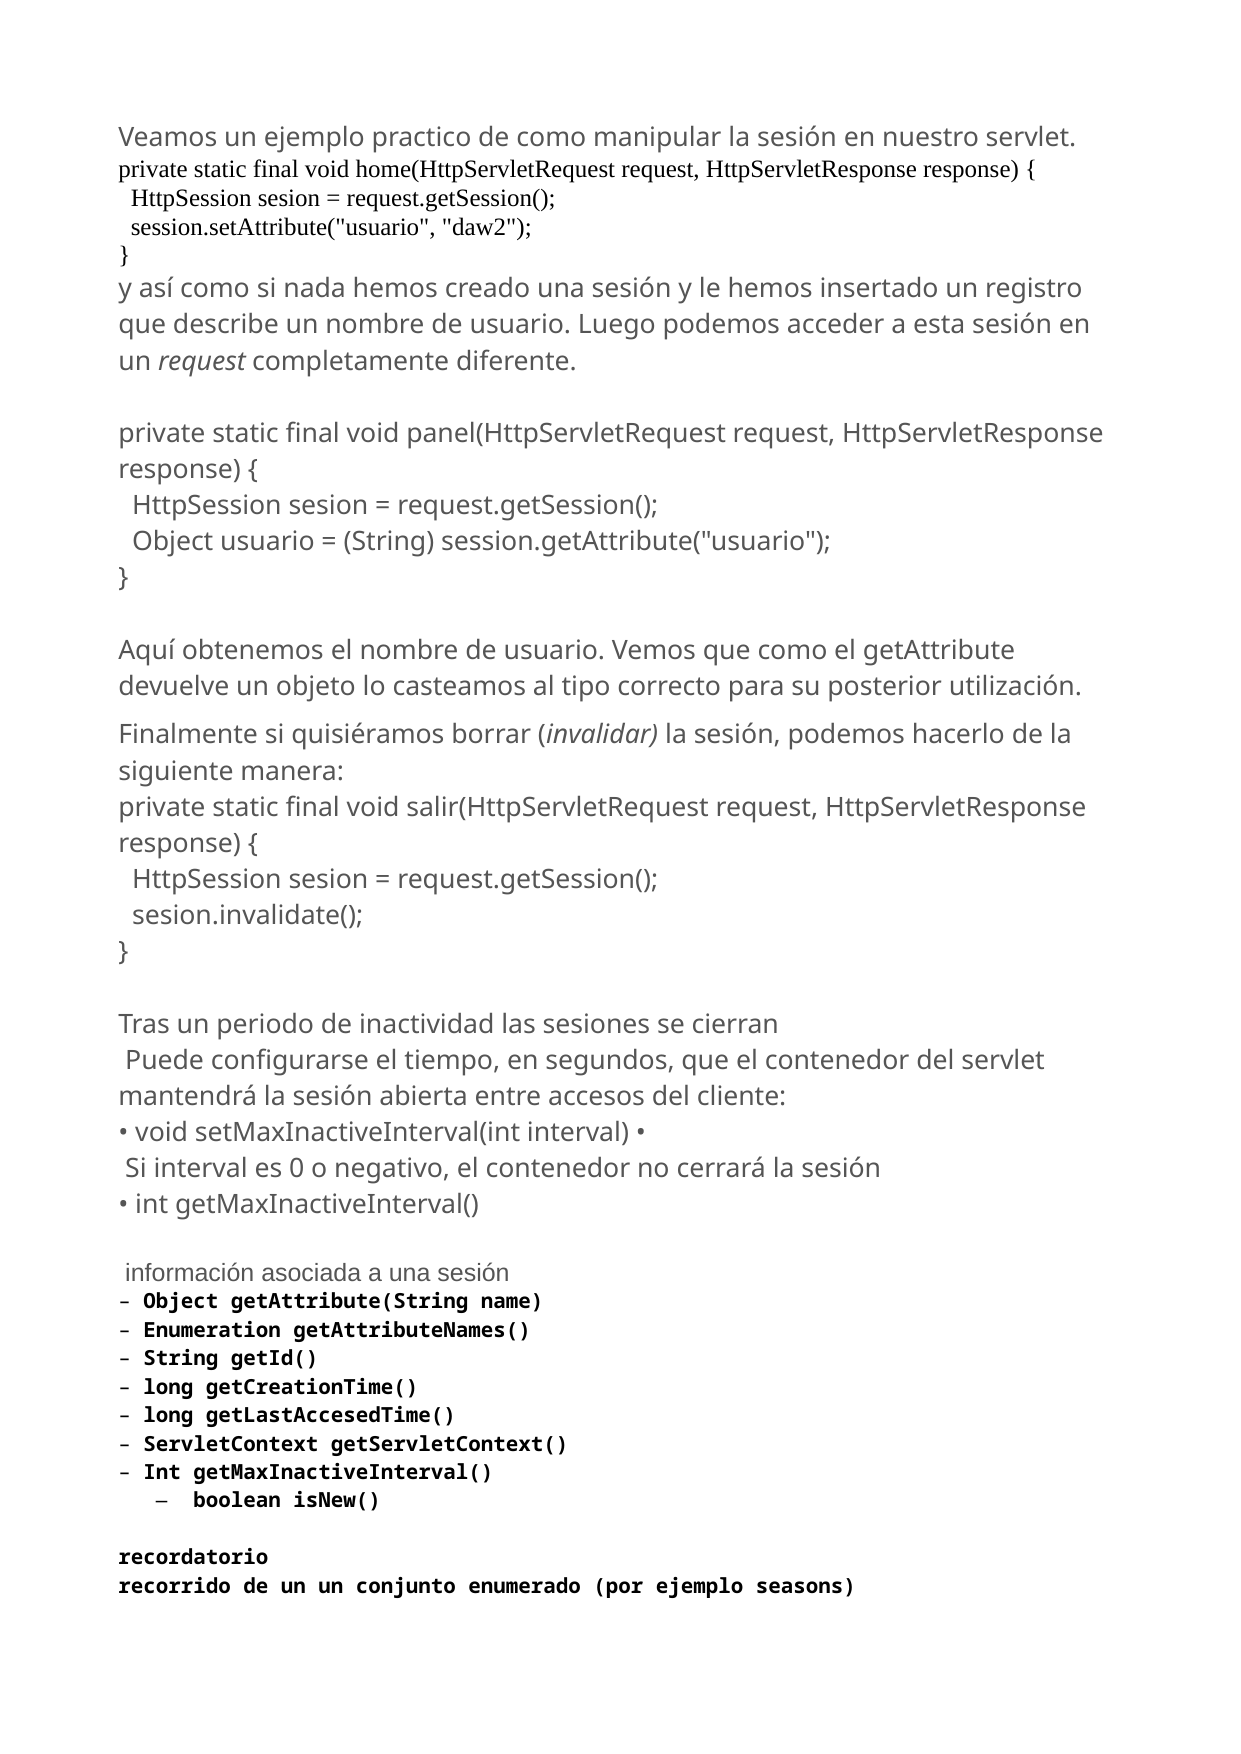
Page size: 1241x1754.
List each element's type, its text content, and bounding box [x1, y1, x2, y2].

text – Object getAttribute(String name) [118, 1286, 1122, 1315]
text información asociada a una sesión [118, 1258, 1122, 1286]
text HttpSession sesion = request.getSession(); [118, 183, 1122, 212]
text recorrido de un un conjunto enumerado (por ejemplo seasons) [118, 1571, 1122, 1599]
text } [118, 558, 1122, 594]
text } [118, 241, 1122, 269]
list boolean isNew() [156, 1486, 1122, 1514]
text HttpSession sesion = request.getSession(); [118, 486, 1122, 522]
text Tras un periodo de inactividad las sesiones se cierran [118, 1005, 1122, 1041]
text } [118, 932, 1122, 968]
text • int getMaxInactiveInterval() [118, 1185, 1122, 1222]
text – Enumeration getAttributeNames() [118, 1315, 1122, 1343]
text Finalmente si quisiéramos borrar (invalidar) la sesión, podemos hacerlo de la siguiente manera: [118, 716, 1122, 788]
text Si interval es 0 o negativo, el contenedor no cerrará la sesión [118, 1149, 1122, 1185]
text y así como si nada hemos creado una sesión y le hemos insertado un registro que describe un nombre de usuario. Luego podemos acceder a esta sesión en un request completamente diferente. [118, 269, 1122, 378]
text Puede configurarse el tiempo, en segundos, que el contenedor del servlet mantendrá la sesión abierta entre accesos del cliente: [118, 1041, 1122, 1113]
text – String getId() [118, 1343, 1122, 1372]
text private static final void panel(HttpServletRequest request, HttpServletResponse response) { [118, 414, 1122, 486]
text Veamos un ejemplo practico de como manipular la sesión en nuestro servlet. [118, 118, 1122, 154]
text session.setAttribute("usuario", "daw2"); [118, 212, 1122, 241]
text – Int getMaxInactiveInterval() [118, 1457, 1122, 1486]
text – long getCreationTime() [118, 1372, 1122, 1400]
text private static final void home(HttpServletRequest request, HttpServletResponse response) { [118, 154, 1122, 183]
text sesion.invalidate(); [118, 896, 1122, 932]
text Object usuario = (String) session.getAttribute("usuario"); [118, 522, 1122, 558]
text private static final void salir(HttpServletRequest request, HttpServletResponse response) { [118, 788, 1122, 860]
text – long getLastAccesedTime() [118, 1400, 1122, 1429]
text HttpSession sesion = request.getSession(); [118, 860, 1122, 896]
text – ServletContext getServletContext() [118, 1429, 1122, 1457]
text recordatorio [118, 1542, 1122, 1571]
text • void setMaxInactiveInterval(int interval) • [118, 1113, 1122, 1149]
text Aquí obtenemos el nombre de usuario. Vemos que como el getAttribute devuelve un objeto lo casteamos al tipo correcto para su posterior utilización. [118, 631, 1122, 703]
